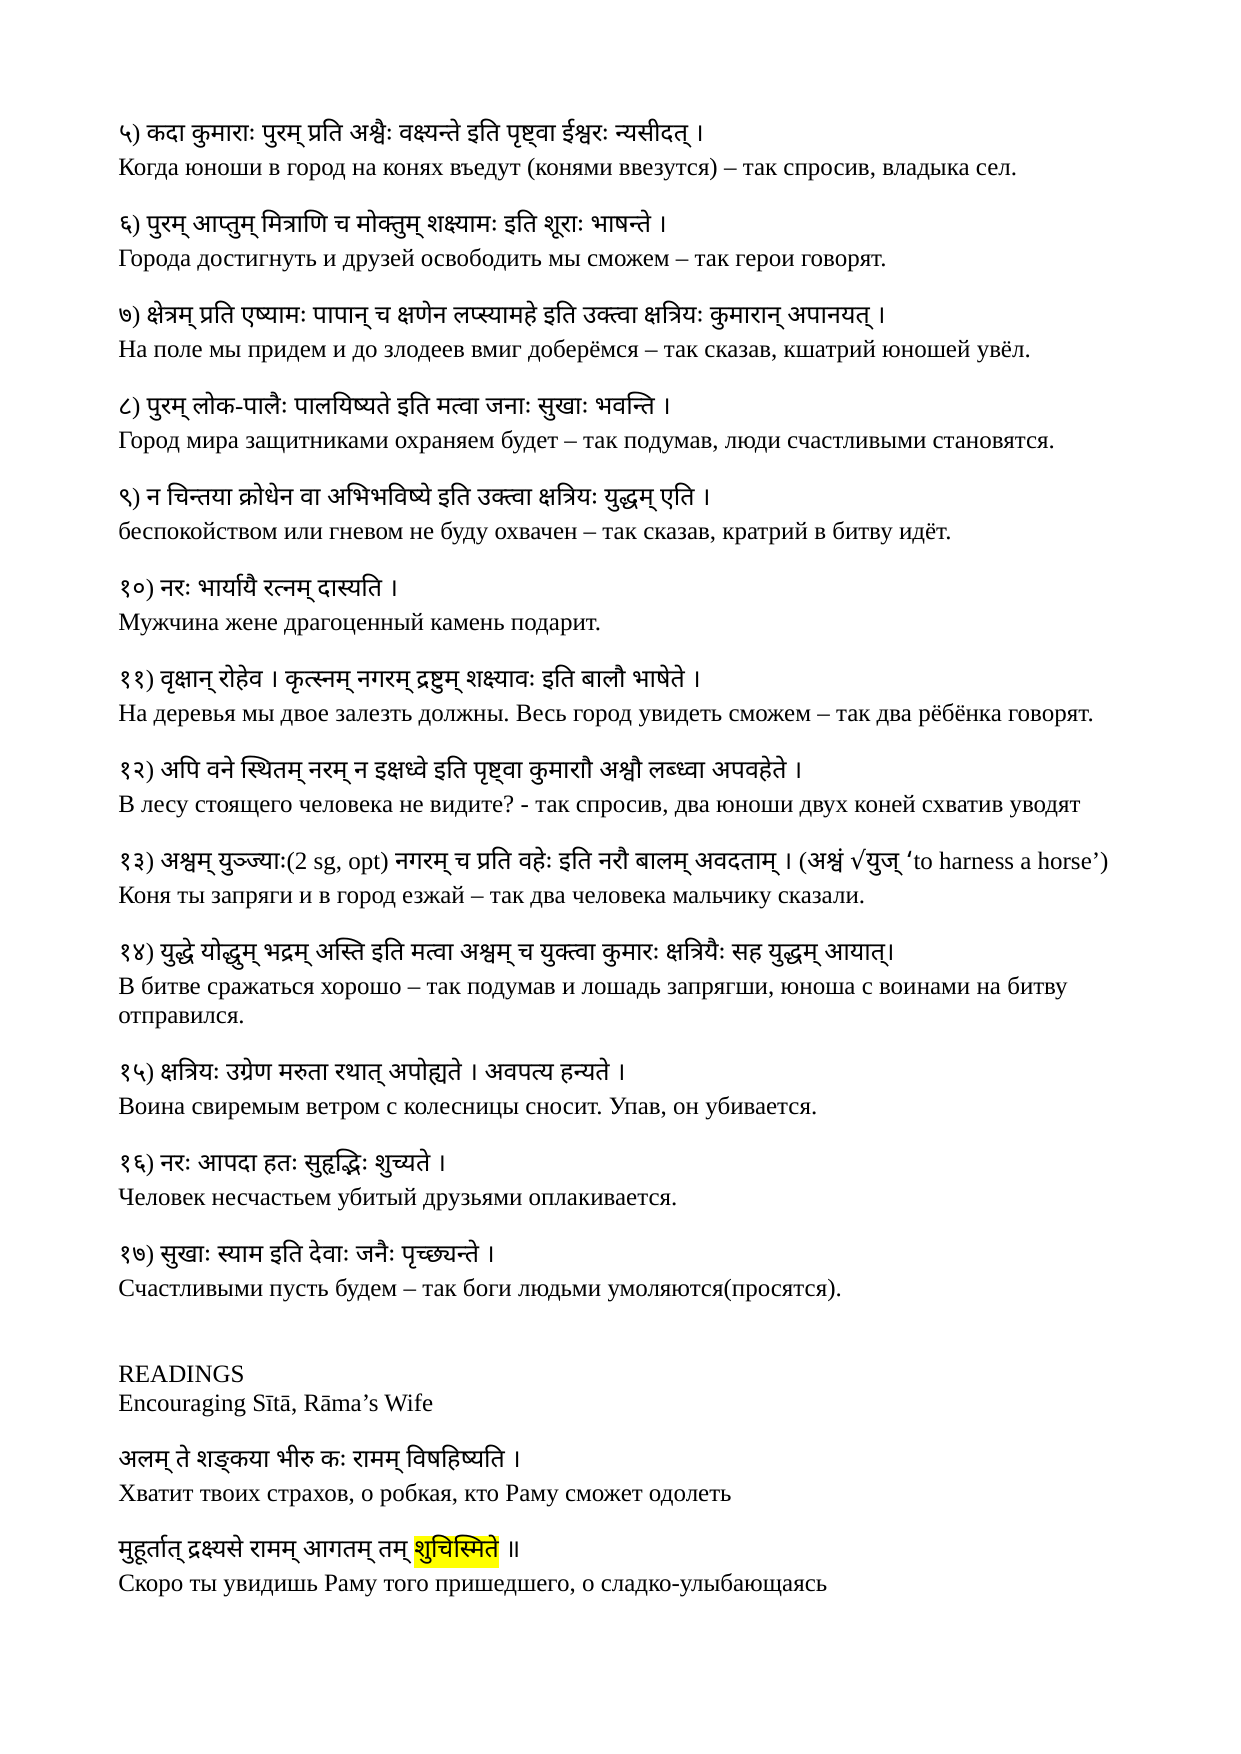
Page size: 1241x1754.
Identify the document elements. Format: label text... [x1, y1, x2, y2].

text १६) नरः आपदा हतः सुहृद्भिः शुच्यते । [118, 1148, 1122, 1182]
text मुहूर्तात् द्रक्ष्यसे रामम् आगतम् तम् शुचिस्मिते ॥ [118, 1536, 1122, 1568]
text Хватит твоих страхов, о робкая, кто Раму сможет одолеть [118, 1478, 1122, 1507]
text १२) अपि वने स्थितम् नरम् न इक्षध्वे इति पृष्ट्वा कुमाराौ अश्वौ लब्ध्वा अपवहेते । [118, 755, 1122, 789]
text Мужчина жене драгоценный камень подарит. [118, 607, 1122, 636]
text Encouraging Sītā, Rāma’s Wife [118, 1388, 1122, 1417]
text १५) क्षत्रियः उग्रेण मरुता रथात् अपोह्यते । अवपत्य हन्यते । [118, 1057, 1122, 1091]
text В битве сражаться хорошо – так подумав и лошадь запрягши, юноша с воинами на битву отправился. [118, 971, 1122, 1028]
text На поле мы придем и до злодеев вмиг доберёмся – так сказав, кшатрий юношей увёл. [118, 334, 1122, 362]
text १४) युद्धे योद्धुम् भद्रम् अस्ति इति मत्वा अश्वम् च युक्त्वा कुमारः क्षत्रियैः सह युद्धम् आयात्। [118, 937, 1122, 971]
text ६) पुरम् आप्तुम् मित्राणि च मोक्तुम् शक्ष्यामः इति शूराः भाषन्ते । [118, 209, 1122, 243]
text Человек несчастьем убитый друзьями оплакивается. [118, 1182, 1122, 1211]
text ८) पुरम् लोक-पालैः पालयिष्यते इति मत्वा जनाः सुखाः भवन्ति । [118, 391, 1122, 425]
text беспокойством или гневом не буду охвачен – так сказав, кратрий в битву идёт. [118, 516, 1122, 544]
text Скоро ты увидишь Раму того пришедшего, о сладко-улыбающаясь [118, 1568, 1122, 1597]
text Города достигнуть и друзей освободить мы сможем – так герои говорят. [118, 243, 1122, 271]
text १३) अश्वम् युञ्ज्याः(2 sg, opt) नगरम् च प्रति वहेः इति नरौ बालम् अवदताम् । (अश्वं √युज् ‘to harness a horse’) [118, 846, 1122, 880]
text ७) क्षेत्रम् प्रति एष्यामः पापान् च क्षणेन लप्स्यामहे इति उक्त्वा क्षत्रियः कुमारान् अपानयत् । [118, 300, 1122, 334]
text Счастливыми пусть будем – так боги людьми умоляются(просятся). [118, 1273, 1122, 1302]
text Воина свиремым ветром с колесницы сносит. Упав, он убивается. [118, 1091, 1122, 1119]
text अलम् ते शङ्कया भीरु कः रामम् विषहिष्यति । [118, 1445, 1122, 1478]
text १७) सुखाः स्याम इति देवाः जनैः पृच्छ्यन्ते । [118, 1239, 1122, 1273]
text В лесу стоящего человека не видите? - так спросив, два юноши двух коней схватив уводят [118, 789, 1122, 818]
text Коня ты запряги и в город езжай – так два человека мальчику сказали. [118, 880, 1122, 909]
text १०) नरः भार्यायै रत्नम् दास्यति । [118, 573, 1122, 607]
text READINGS [118, 1359, 1122, 1388]
text Город мира защитниками охраняем будет – так подумав, люди счастливыми становятся. [118, 425, 1122, 453]
text На деревья мы двое залезть должны. Весь город увидеть сможем – так два рёбёнка говорят. [118, 698, 1122, 727]
text Когда юноши в город на конях въедут (конями ввезутся) – так спросив, владыка сел. [118, 152, 1122, 180]
text ५) कदा कुमाराः पुरम् प्रति अश्वैः वक्ष्यन्ते इति पृष्ट्वा ईश्वरः न्यसीदत् । [118, 118, 1122, 152]
text ११) वृक्षान् रोहेव । कृत्स्नम् नगरम् द्रष्टुम् शक्ष्यावः इति बालौ भाषेते । [118, 664, 1122, 698]
text ९) न चिन्तया क्रोधेन वा अभिभविष्ये इति उक्त्वा क्षत्रियः युद्धम् एति । [118, 482, 1122, 516]
